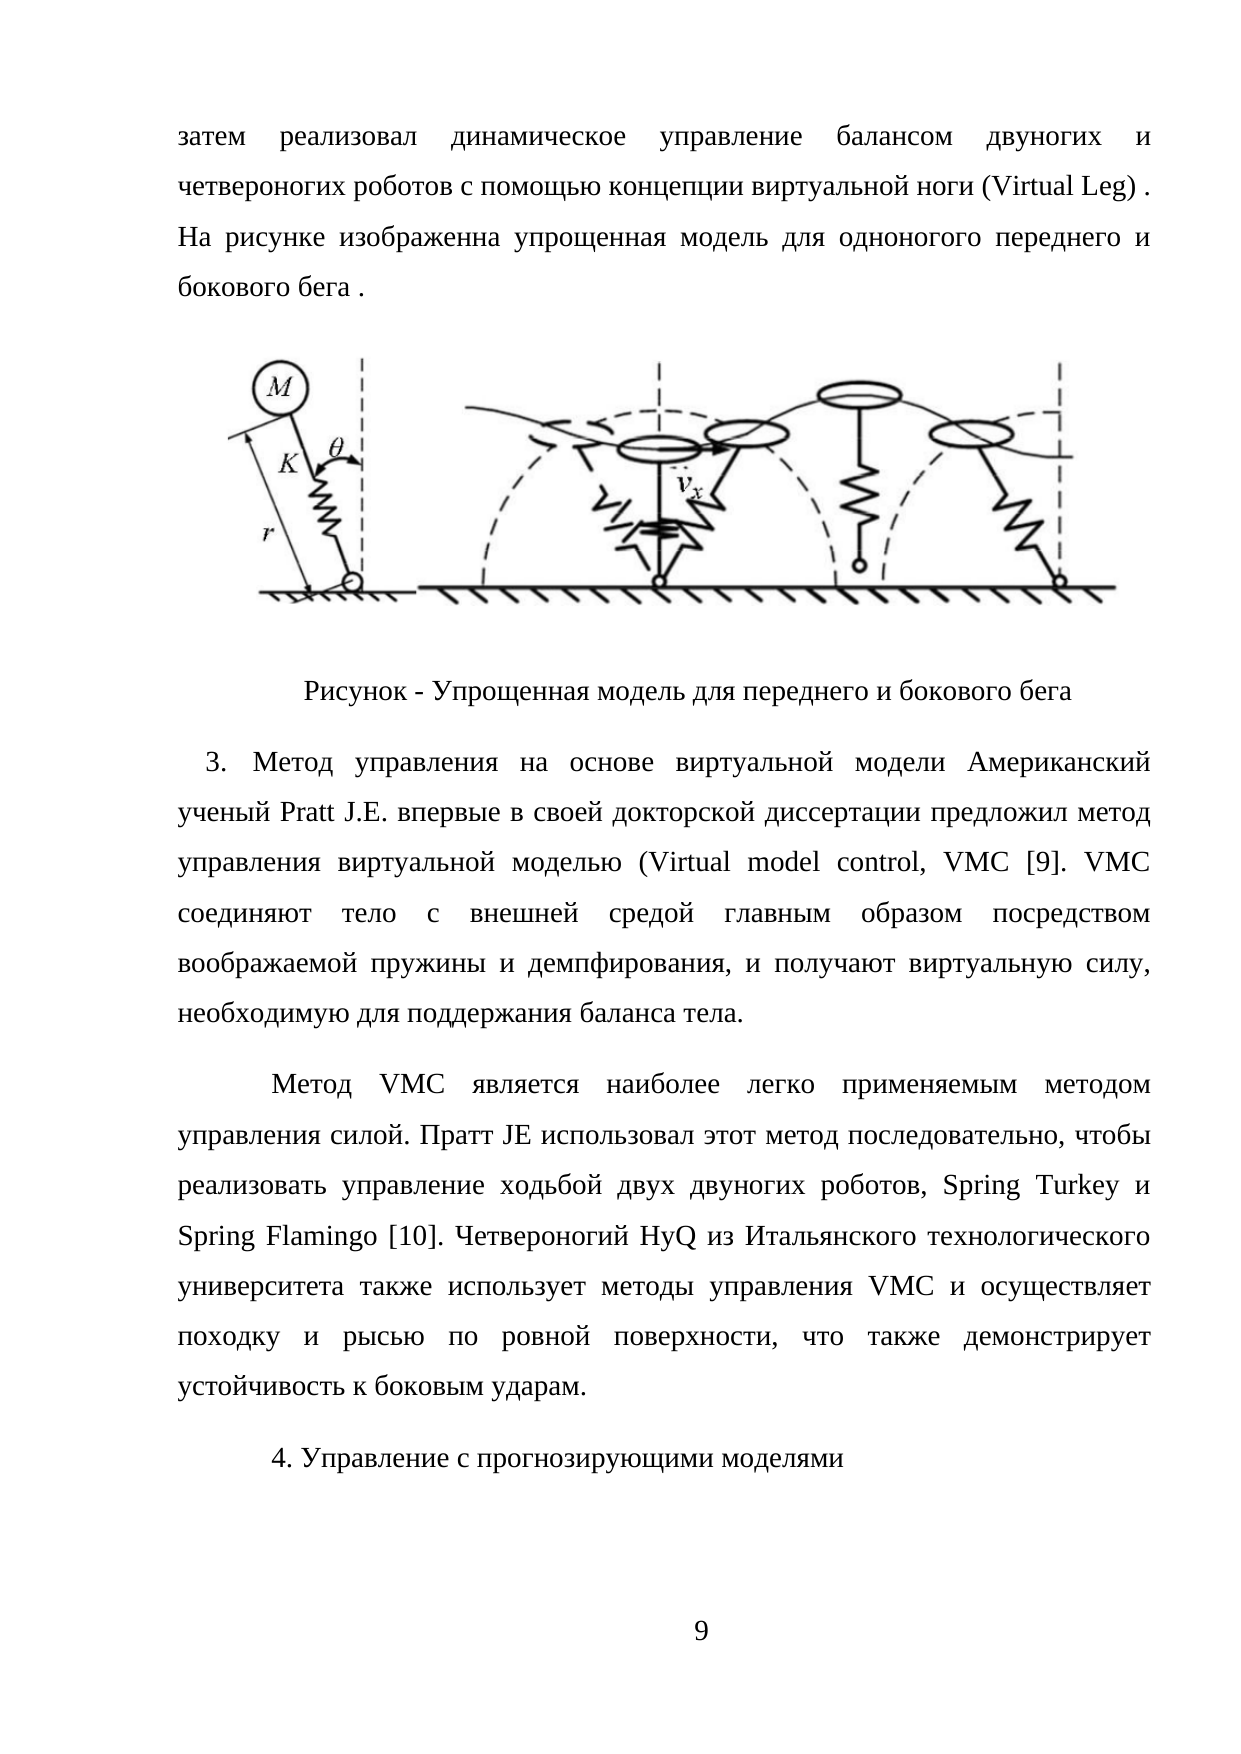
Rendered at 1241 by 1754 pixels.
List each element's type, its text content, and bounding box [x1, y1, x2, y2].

text 4. Управление с прогнозирующими моделями [177, 1440, 1152, 1473]
text Метод VMC является наиболее легко применяемым методом управления силой. Пратт JE использовал этот метод последовательно, чтобы реализовать управление ходьбой двух двуногих роботов, Spring Turkey и Spring Flamingo [10]. Четвероногий HyQ из Итальянского технологического университета также использует методы управления VMC и осуществляет походку и рысью по ровной поверхности, что также демонстрирует устойчивость к боковым ударам. [177, 1067, 1152, 1402]
text Рисунок - Упрощенная модель для переднего и бокового бега [177, 340, 1152, 706]
list затем реализовал динамическое управление балансом двуногих и четвероногих роботов с помощью концепции виртуальной ноги (Virtual Leg) . На рисунке изображенна упрощенная модель для одноногого переднего и бокового бега . [177, 118, 1152, 303]
list Метод управления на основе виртуальной модели Американский ученый Pratt J.E. впервые в своей докторской диссертации предложил метод управления виртуальной моделью (Virtual model control, VMC [9]. VMC соединяют тело с внешней средой главным образом посредством воображаемой пружины и демпфирования, и получают виртуальную силу, необходимую для поддержания баланса тела. [177, 744, 1152, 1029]
picture [191, 348, 1166, 619]
